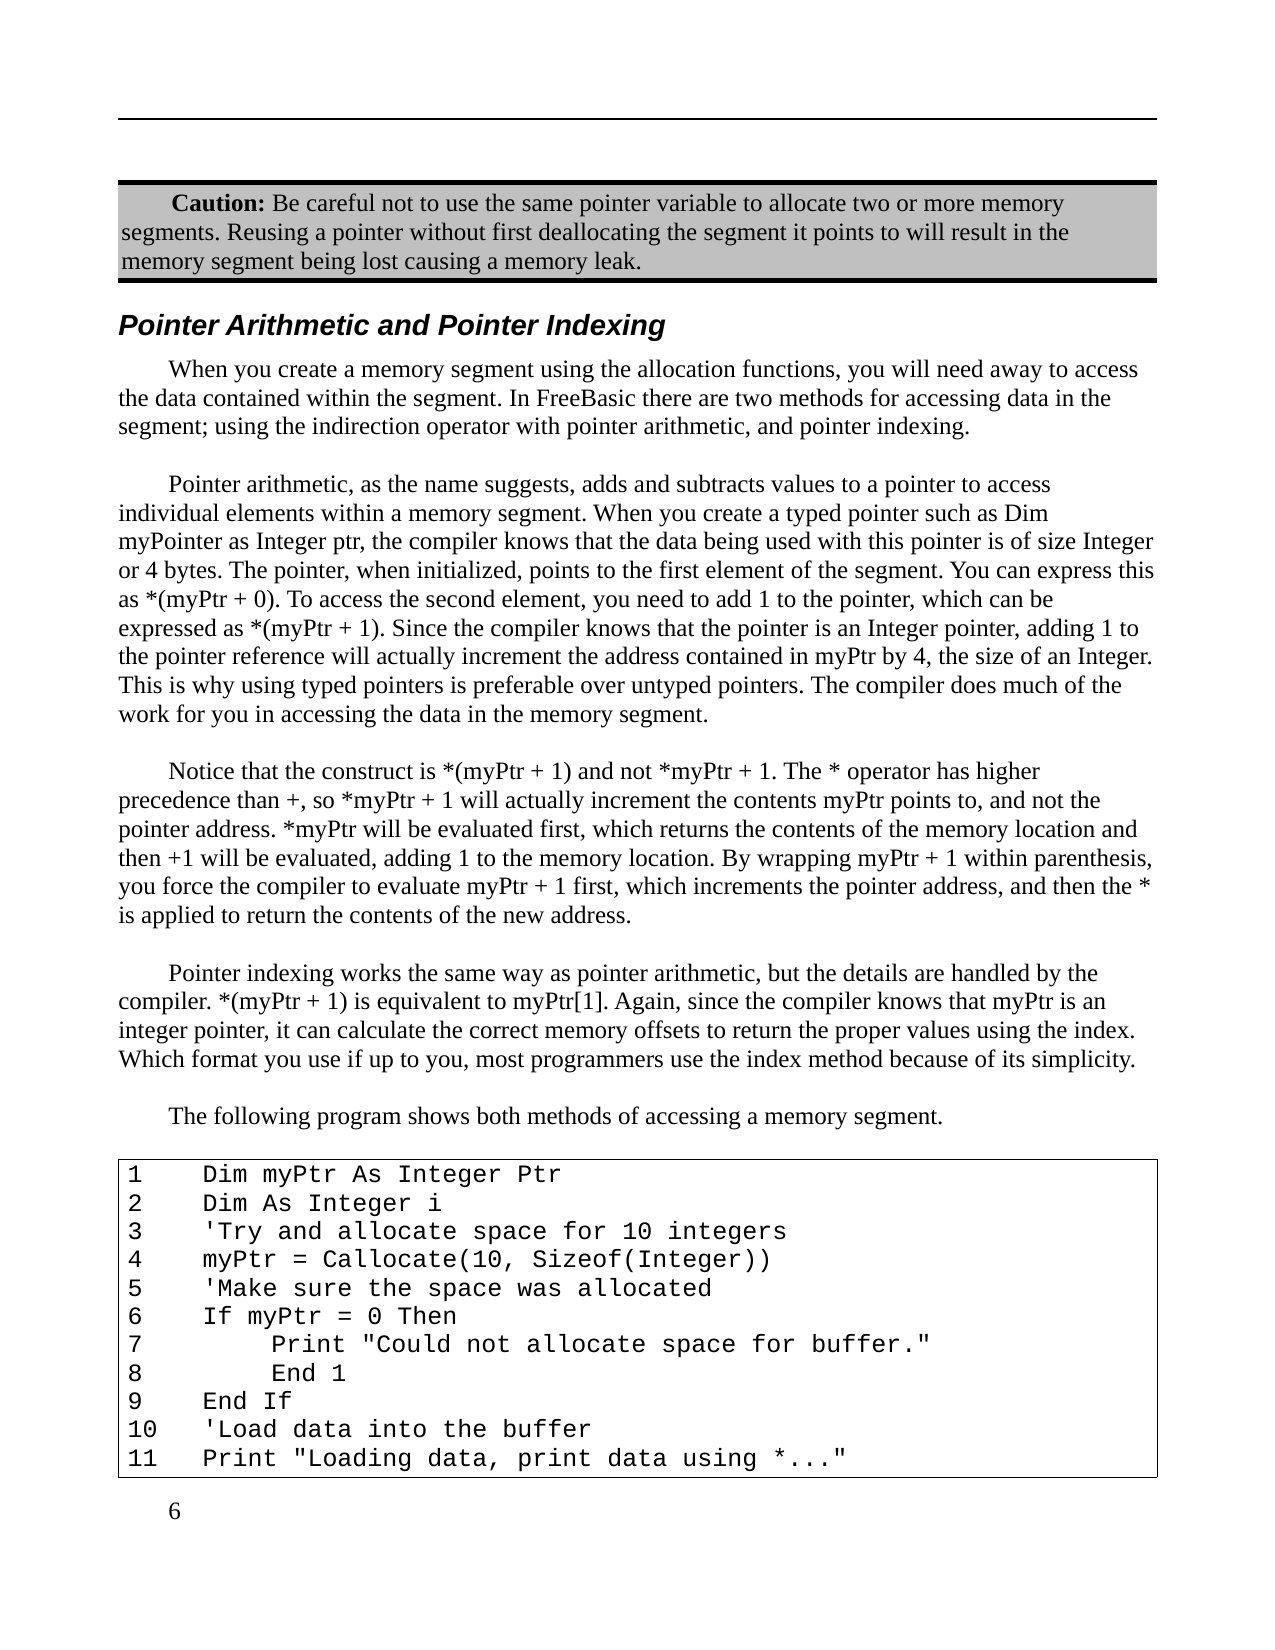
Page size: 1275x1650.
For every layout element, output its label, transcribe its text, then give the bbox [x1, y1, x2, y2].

text Pointer indexing works the same way as pointer arithmetic, but the details are handled by the compiler. *(myPtr + 1) is equivalent to myPtr[1]. Again, since the compiler knows that myPtr is an integer pointer, it can calculate the correct memory offsets to return the proper values using the index. Which format you use if up to you, most programmers use the index method because of its simplicity. [118, 958, 1157, 1073]
text The following program shows both methods of accessing a memory segment. [118, 1101, 1157, 1130]
text Caution: Be careful not to use the same pointer variable to allocate two or more memory segments. Reusing a pointer without first deallocating the segment it points to will result in the memory segment being lost causing a memory leak. [118, 185, 1157, 278]
table_header 1 2 3 4 5 6 7 8 9 10 11 [119, 1160, 193, 1477]
text Pointer arithmetic, as the name suggests, adds and subtracts values to a pointer to access individual elements within a memory segment. When you create a typed pointer such as Dim myPointer as Integer ptr, the compiler knows that the data being used with this pointer is of size Integer or 4 bytes. The pointer, when initialized, points to the first element of the segment. You can express this as *(myPtr + 0). To access the second element, you need to add 1 to the pointer, which can be expressed as *(myPtr + 1). Since the compiler knows that the pointer is an Integer pointer, adding 1 to the pointer reference will actually increment the address contained in myPtr by 4, the size of an Integer. This is why using typed pointers is preferable over untyped pointers. The compiler does much of the work for you in accessing the data in the memory segment. [118, 469, 1157, 728]
text Notice that the construct is *(myPtr + 1) and not *myPtr + 1. The * operator has higher precedence than +, so *myPtr + 1 will actually increment the contents myPtr points to, and not the pointer address. *myPtr will be evaluated first, which returns the contents of the memory location and then +1 will be evaluated, adding 1 to the memory location. By wrapping myPtr + 1 within parenthesis, you force the compiler to evaluate myPtr + 1 first, which increments the pointer address, and then the * is applied to return the contents of the new address. [118, 756, 1157, 929]
subtitle Pointer Arithmetic and Pointer Indexing [118, 308, 1157, 341]
text When you create a memory segment using the allocation functions, you will need away to access the data contained within the segment. In FreeBasic there are two methods for accessing data in the segment; using the indirection operator with pointer arithmetic, and pointer indexing. [118, 354, 1157, 440]
table_header Dim myPtr As Integer Ptr Dim As Integer i 'Try and allocate space for 10 integers myPtr = Callocate(10, Sizeof(Integer)) 'Make sure the space was allocated If myPtr = 0 Then Print "Could not allocate space for buffer." End 1 End If 'Load data into the buffer Print "Loading data, print data using *..." [193, 1160, 1157, 1477]
